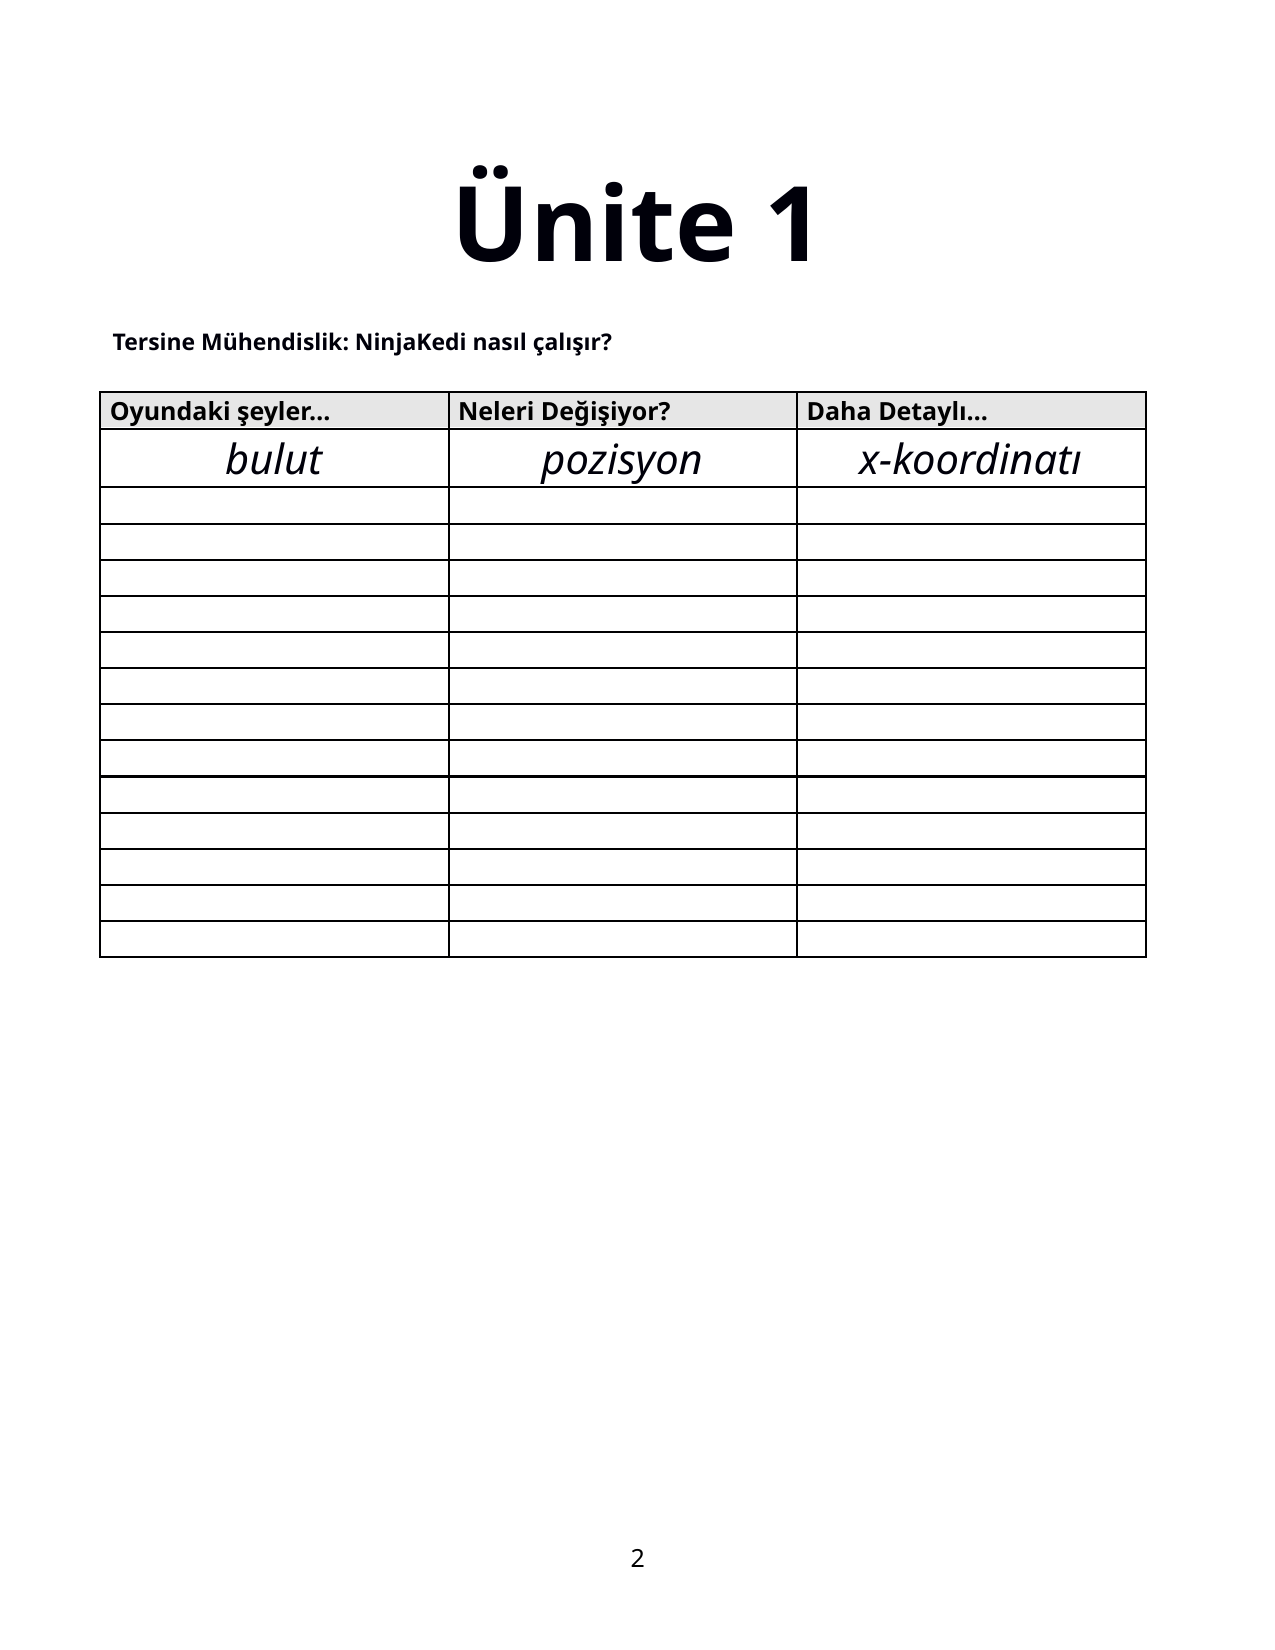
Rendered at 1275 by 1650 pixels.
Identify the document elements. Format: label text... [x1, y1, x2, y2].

table_cell [798, 525, 1145, 558]
text Ünite 1 [112, 150, 1162, 292]
table_cell [101, 488, 448, 522]
table_cell [101, 525, 448, 558]
table_cell [798, 669, 1145, 703]
table_cell [450, 814, 796, 848]
table_cell [101, 814, 448, 848]
table_cell [798, 488, 1145, 522]
table_cell [450, 922, 796, 956]
table_cell [798, 597, 1145, 631]
table_cell [101, 922, 448, 956]
table_cell [101, 886, 448, 920]
table_cell [450, 669, 796, 703]
table_cell pozisyon [450, 430, 796, 486]
table_cell [101, 561, 448, 595]
table_cell [798, 850, 1145, 884]
table_cell [798, 561, 1145, 595]
table_cell [450, 633, 796, 667]
table_cell [798, 814, 1145, 848]
table_cell [101, 741, 448, 775]
table_cell [450, 886, 796, 920]
table_header Daha Detaylı… [798, 393, 1145, 427]
table_cell [798, 778, 1145, 812]
table_cell [450, 850, 796, 884]
table_cell [450, 561, 796, 595]
table_cell [101, 669, 448, 703]
table_cell [450, 525, 796, 558]
table_cell [798, 922, 1145, 956]
table_header Oyundaki şeyler… [101, 393, 448, 427]
table_header Neleri Değişiyor? [450, 393, 796, 427]
table_cell [101, 633, 448, 667]
table_cell [798, 633, 1145, 667]
table_cell x-koordinatı [798, 430, 1145, 486]
table_cell [450, 705, 796, 739]
table_cell bulut [101, 430, 448, 486]
table_cell [101, 850, 448, 884]
table_cell [101, 778, 448, 812]
text Tersine Mühendislik: NinjaKedi nasıl çalışır? [112, 326, 1162, 357]
table_cell [798, 705, 1145, 739]
table_cell [450, 488, 796, 522]
table_cell [101, 705, 448, 739]
table_cell [450, 778, 796, 812]
table_cell [101, 597, 448, 631]
table_cell [798, 886, 1145, 920]
table_cell [450, 597, 796, 631]
table_cell [450, 741, 796, 775]
table_cell [798, 741, 1145, 775]
